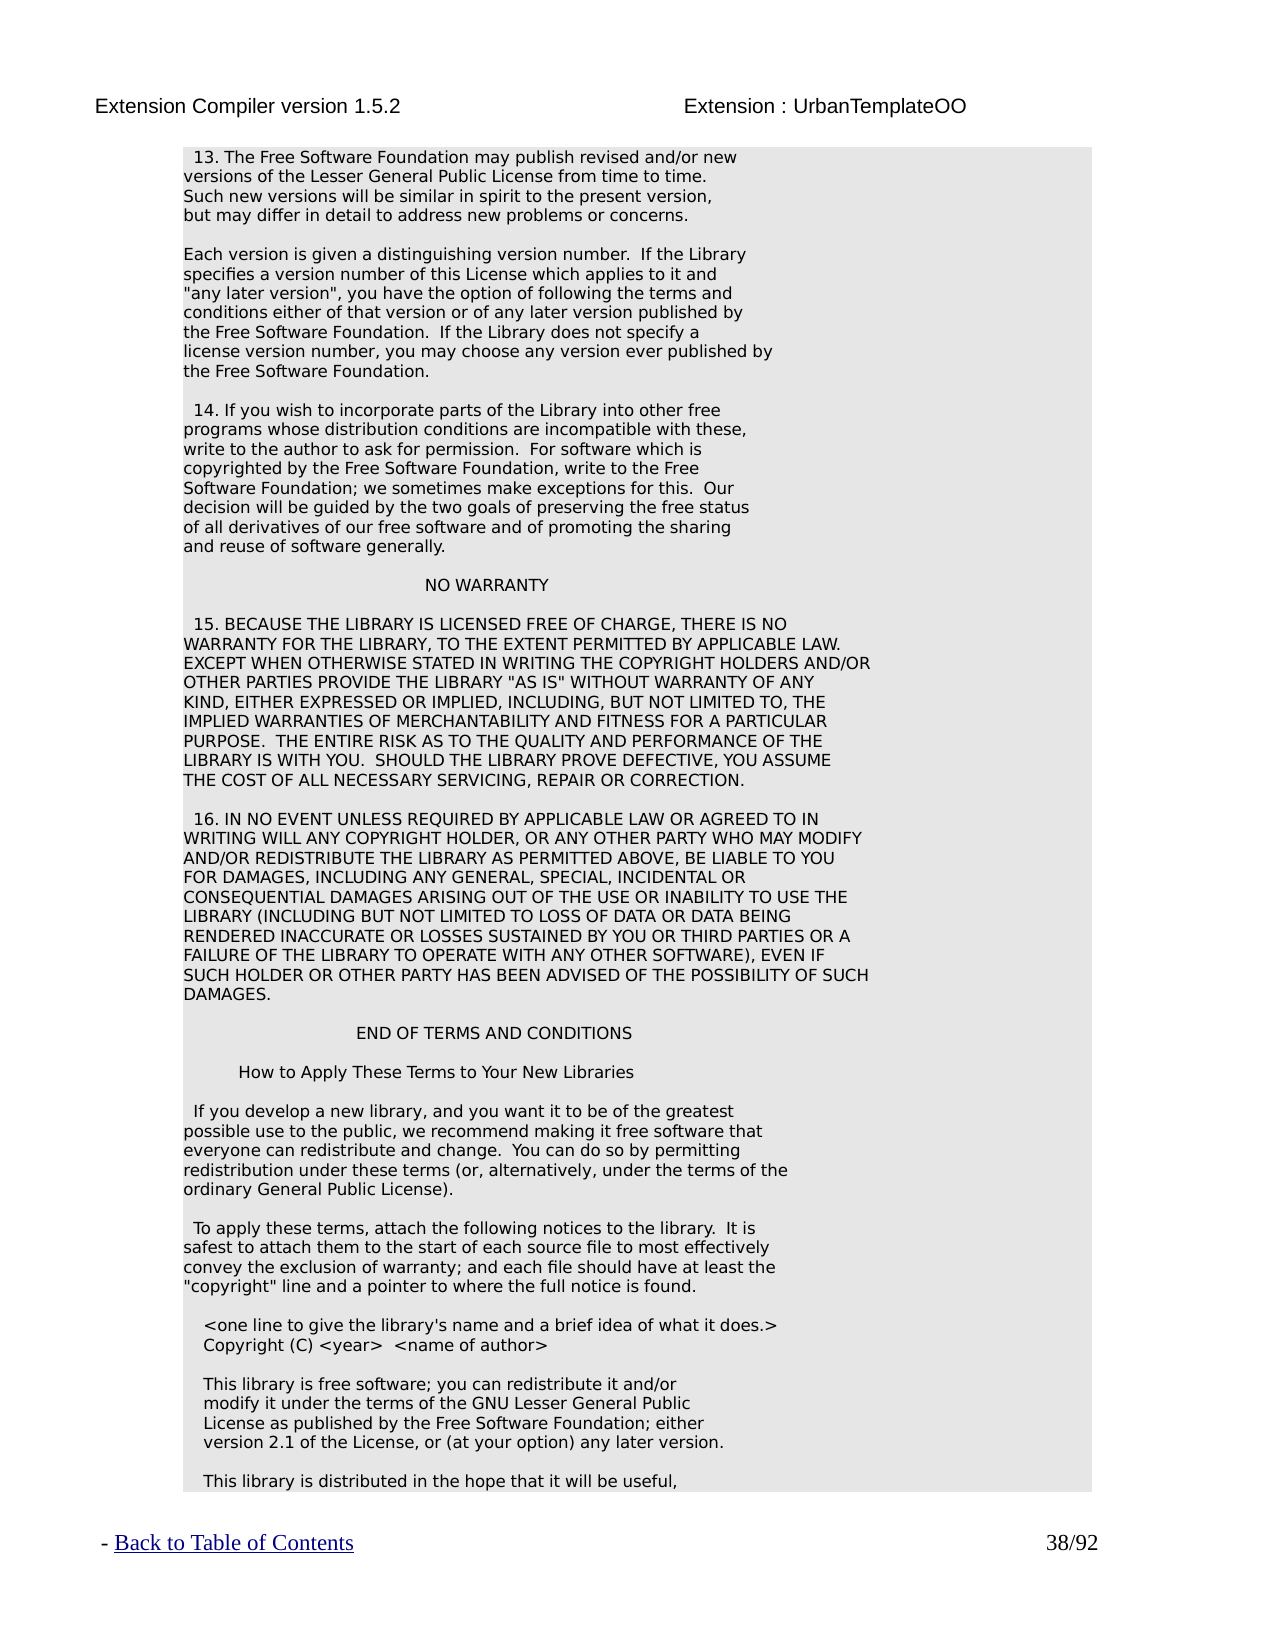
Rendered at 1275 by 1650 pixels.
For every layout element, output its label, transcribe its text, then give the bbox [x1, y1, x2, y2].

text the Free Software Foundation. If the Library does not specify a [183, 323, 1092, 342]
text modify it under the terms of the GNU Lesser General Public [183, 1394, 1092, 1414]
text THE COST OF ALL NECESSARY SERVICING, REPAIR OR CORRECTION. [183, 771, 1092, 790]
text PURPOSE. THE ENTIRE RISK AS TO THE QUALITY AND PERFORMANCE OF THE [183, 732, 1092, 751]
text Such new versions will be similar in spirit to the present version, [183, 186, 1092, 206]
text Each version is given a distinguishing version number. If the Library [183, 245, 1092, 264]
text convey the exclusion of warranty; and each file should have at least the [183, 1258, 1092, 1277]
text SUCH HOLDER OR OTHER PARTY HAS BEEN ADVISED OF THE POSSIBILITY OF SUCH [183, 966, 1092, 985]
text 16. IN NO EVENT UNLESS REQUIRED BY APPLICABLE LAW OR AGREED TO IN [183, 810, 1092, 829]
text <one line to give the library's name and a brief idea of what it does.> [183, 1316, 1092, 1336]
text WARRANTY FOR THE LIBRARY, TO THE EXTENT PERMITTED BY APPLICABLE LAW. [183, 634, 1092, 654]
text Copyright (C) <year> <name of author> [183, 1336, 1092, 1355]
text redistribution under these terms (or, alternatively, under the terms of the [183, 1160, 1092, 1180]
text but may differ in detail to address new problems or concerns. [183, 206, 1092, 225]
text "copyright" line and a pointer to where the full notice is found. [183, 1277, 1092, 1297]
text IMPLIED WARRANTIES OF MERCHANTABILITY AND FITNESS FOR A PARTICULAR [183, 712, 1092, 732]
text Software Foundation; we sometimes make exceptions for this. Our [183, 479, 1092, 498]
text END OF TERMS AND CONDITIONS [183, 1024, 1092, 1043]
text write to the author to ask for permission. For software which is [183, 440, 1092, 459]
text decision will be guided by the two goals of preserving the free status [183, 498, 1092, 518]
text This library is distributed in the hope that it will be useful, [183, 1472, 1092, 1492]
text specifies a version number of this License which applies to it and [183, 264, 1092, 284]
text programs whose distribution conditions are incompatible with these, [183, 420, 1092, 440]
text everyone can redistribute and change. You can do so by permitting [183, 1141, 1092, 1160]
text NO WARRANTY [183, 576, 1092, 596]
text 14. If you wish to incorporate parts of the Library into other free [183, 401, 1092, 420]
text ordinary General Public License). [183, 1180, 1092, 1199]
text License as published by the Free Software Foundation; either [183, 1414, 1092, 1433]
text LIBRARY IS WITH YOU. SHOULD THE LIBRARY PROVE DEFECTIVE, YOU ASSUME [183, 751, 1092, 771]
text safest to attach them to the start of each source file to most effectively [183, 1238, 1092, 1258]
text 13. The Free Software Foundation may publish revised and/or new [183, 147, 1092, 167]
text CONSEQUENTIAL DAMAGES ARISING OUT OF THE USE OR INABILITY TO USE THE [183, 888, 1092, 907]
text This library is free software; you can redistribute it and/or [183, 1375, 1092, 1394]
text conditions either of that version or of any later version published by [183, 303, 1092, 323]
text "any later version", you have the option of following the terms and [183, 284, 1092, 303]
text of all derivatives of our free software and of promoting the sharing [183, 518, 1092, 537]
text OTHER PARTIES PROVIDE THE LIBRARY "AS IS" WITHOUT WARRANTY OF ANY [183, 673, 1092, 693]
text 15. BECAUSE THE LIBRARY IS LICENSED FREE OF CHARGE, THERE IS NO [183, 615, 1092, 634]
text LIBRARY (INCLUDING BUT NOT LIMITED TO LOSS OF DATA OR DATA BEING [183, 907, 1092, 927]
text FOR DAMAGES, INCLUDING ANY GENERAL, SPECIAL, INCIDENTAL OR [183, 868, 1092, 888]
text WRITING WILL ANY COPYRIGHT HOLDER, OR ANY OTHER PARTY WHO MAY MODIFY [183, 829, 1092, 849]
text and reuse of software generally. [183, 537, 1092, 557]
text RENDERED INACCURATE OR LOSSES SUSTAINED BY YOU OR THIRD PARTIES OR A [183, 927, 1092, 946]
text How to Apply These Terms to Your New Libraries [183, 1063, 1092, 1082]
text DAMAGES. [183, 985, 1092, 1004]
text FAILURE OF THE LIBRARY TO OPERATE WITH ANY OTHER SOFTWARE), EVEN IF [183, 946, 1092, 966]
text AND/OR REDISTRIBUTE THE LIBRARY AS PERMITTED ABOVE, BE LIABLE TO YOU [183, 849, 1092, 868]
text license version number, you may choose any version ever published by [183, 342, 1092, 362]
text versions of the Lesser General Public License from time to time. [183, 167, 1092, 186]
text copyrighted by the Free Software Foundation, write to the Free [183, 459, 1092, 479]
text KIND, EITHER EXPRESSED OR IMPLIED, INCLUDING, BUT NOT LIMITED TO, THE [183, 693, 1092, 712]
text EXCEPT WHEN OTHERWISE STATED IN WRITING THE COPYRIGHT HOLDERS AND/OR [183, 654, 1092, 673]
text To apply these terms, attach the following notices to the library. It is [183, 1219, 1092, 1238]
text possible use to the public, we recommend making it free software that [183, 1121, 1092, 1141]
text version 2.1 of the License, or (at your option) any later version. [183, 1433, 1092, 1453]
text If you develop a new library, and you want it to be of the greatest [183, 1102, 1092, 1121]
text the Free Software Foundation. [183, 362, 1092, 381]
